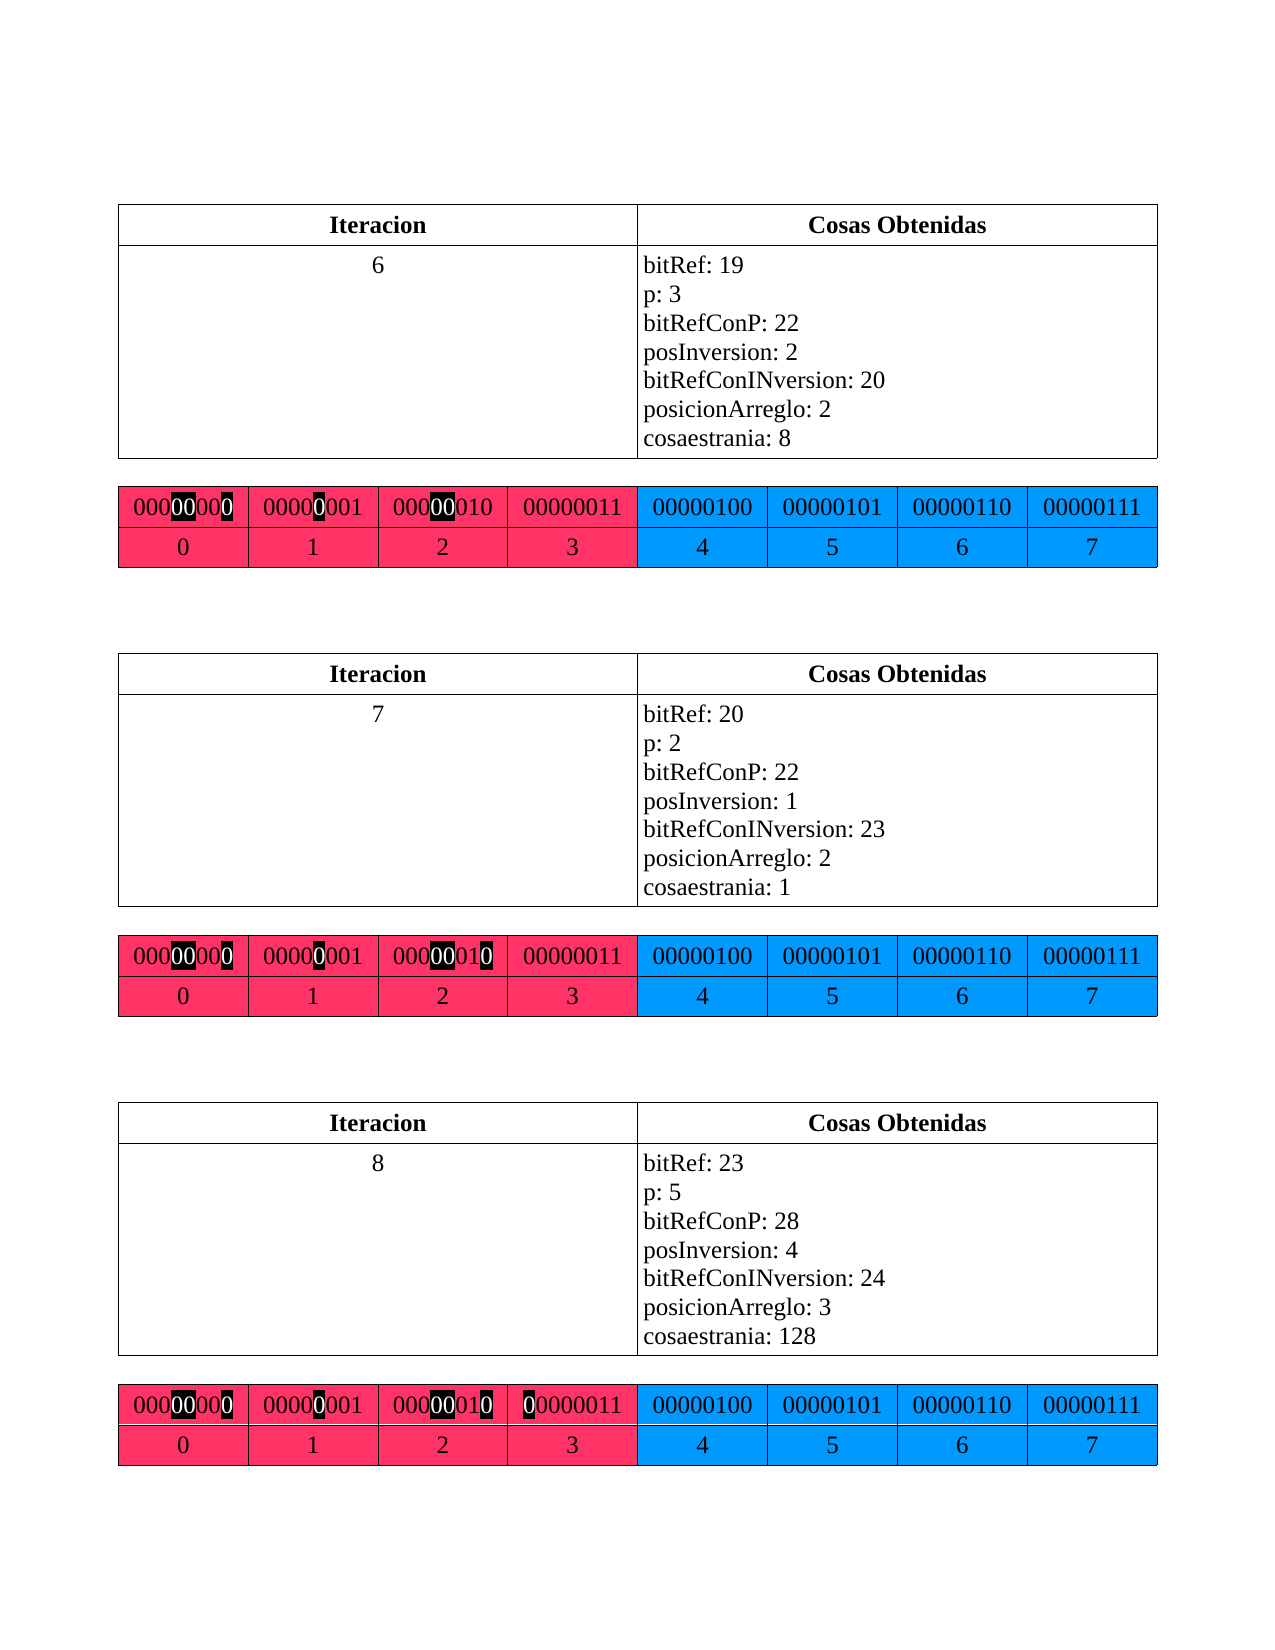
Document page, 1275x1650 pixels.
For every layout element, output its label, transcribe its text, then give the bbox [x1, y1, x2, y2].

table_cell 5 [768, 528, 897, 567]
table_cell 6 [119, 246, 637, 457]
table_cell 0 [119, 1426, 248, 1465]
table_header 00000000 [119, 936, 248, 976]
table_cell 8 [119, 1144, 637, 1355]
table_cell 7 [1028, 1426, 1157, 1465]
table_header 00000011 [508, 487, 637, 527]
table_header Iteracion [119, 205, 637, 245]
table_cell 2 [379, 528, 507, 567]
table_cell 6 [898, 1426, 1027, 1465]
table_cell 4 [638, 977, 767, 1016]
table_header 00000010 [379, 936, 507, 976]
table_cell bitRef: 20 p: 2 bitRefConP: 22 posInversion: 1 bitRefConINversion: 23 posicionArreglo: 2 cosaestrania: 1 [638, 695, 1157, 906]
table_header 00000101 [768, 487, 897, 527]
table_header Cosas Obtenidas [638, 654, 1157, 694]
table_header 00000101 [768, 936, 897, 976]
table_cell 2 [379, 977, 507, 1016]
table_header 00000101 [768, 1385, 897, 1424]
table_cell 0 [119, 528, 248, 567]
table_header 00000001 [249, 1385, 378, 1424]
table_header 00000000 [119, 1385, 248, 1424]
table_header 00000000 [119, 487, 248, 527]
table_cell 7 [119, 695, 637, 906]
table_cell 5 [768, 1426, 897, 1465]
table_header 00000110 [898, 487, 1027, 527]
table_header 00000110 [898, 1385, 1027, 1424]
table_cell 0 [119, 977, 248, 1016]
table_cell bitRef: 19 p: 3 bitRefConP: 22 posInversion: 2 bitRefConINversion: 20 posicionArreglo: 2 cosaestrania: 8 [638, 246, 1157, 457]
table_header 00000011 [508, 936, 637, 976]
table_header 00000001 [249, 487, 378, 527]
table_header Iteracion [119, 1103, 637, 1143]
table_cell 3 [508, 1426, 637, 1465]
table_cell 3 [508, 528, 637, 567]
table_header Cosas Obtenidas [638, 205, 1157, 245]
table_header 00000100 [638, 936, 767, 976]
table_header 00000001 [249, 936, 378, 976]
table_cell 3 [508, 977, 637, 1016]
table_cell 1 [249, 977, 378, 1016]
table_cell 5 [768, 977, 897, 1016]
table_cell 4 [638, 1426, 767, 1465]
table_cell 6 [898, 977, 1027, 1016]
table_cell 7 [1028, 977, 1157, 1016]
table_header 00000010 [379, 1385, 507, 1424]
table_header Iteracion [119, 654, 637, 694]
table_cell bitRef: 23 p: 5 bitRefConP: 28 posInversion: 4 bitRefConINversion: 24 posicionArreglo: 3 cosaestrania: 128 [638, 1144, 1157, 1355]
table_header 00000111 [1028, 936, 1157, 976]
table_cell 1 [249, 1426, 378, 1465]
table_cell 2 [379, 1426, 507, 1465]
table_cell 7 [1028, 528, 1157, 567]
table_header 00000100 [638, 1385, 767, 1424]
table_header 00000011 [508, 1385, 637, 1424]
table_header 00000010 [379, 487, 507, 527]
table_header Cosas Obtenidas [638, 1103, 1157, 1143]
table_cell 1 [249, 528, 378, 567]
table_header 00000110 [898, 936, 1027, 976]
table_cell 6 [898, 528, 1027, 567]
table_cell 4 [638, 528, 767, 567]
table_header 00000111 [1028, 487, 1157, 527]
table_header 00000100 [638, 487, 767, 527]
table_header 00000111 [1028, 1385, 1157, 1424]
